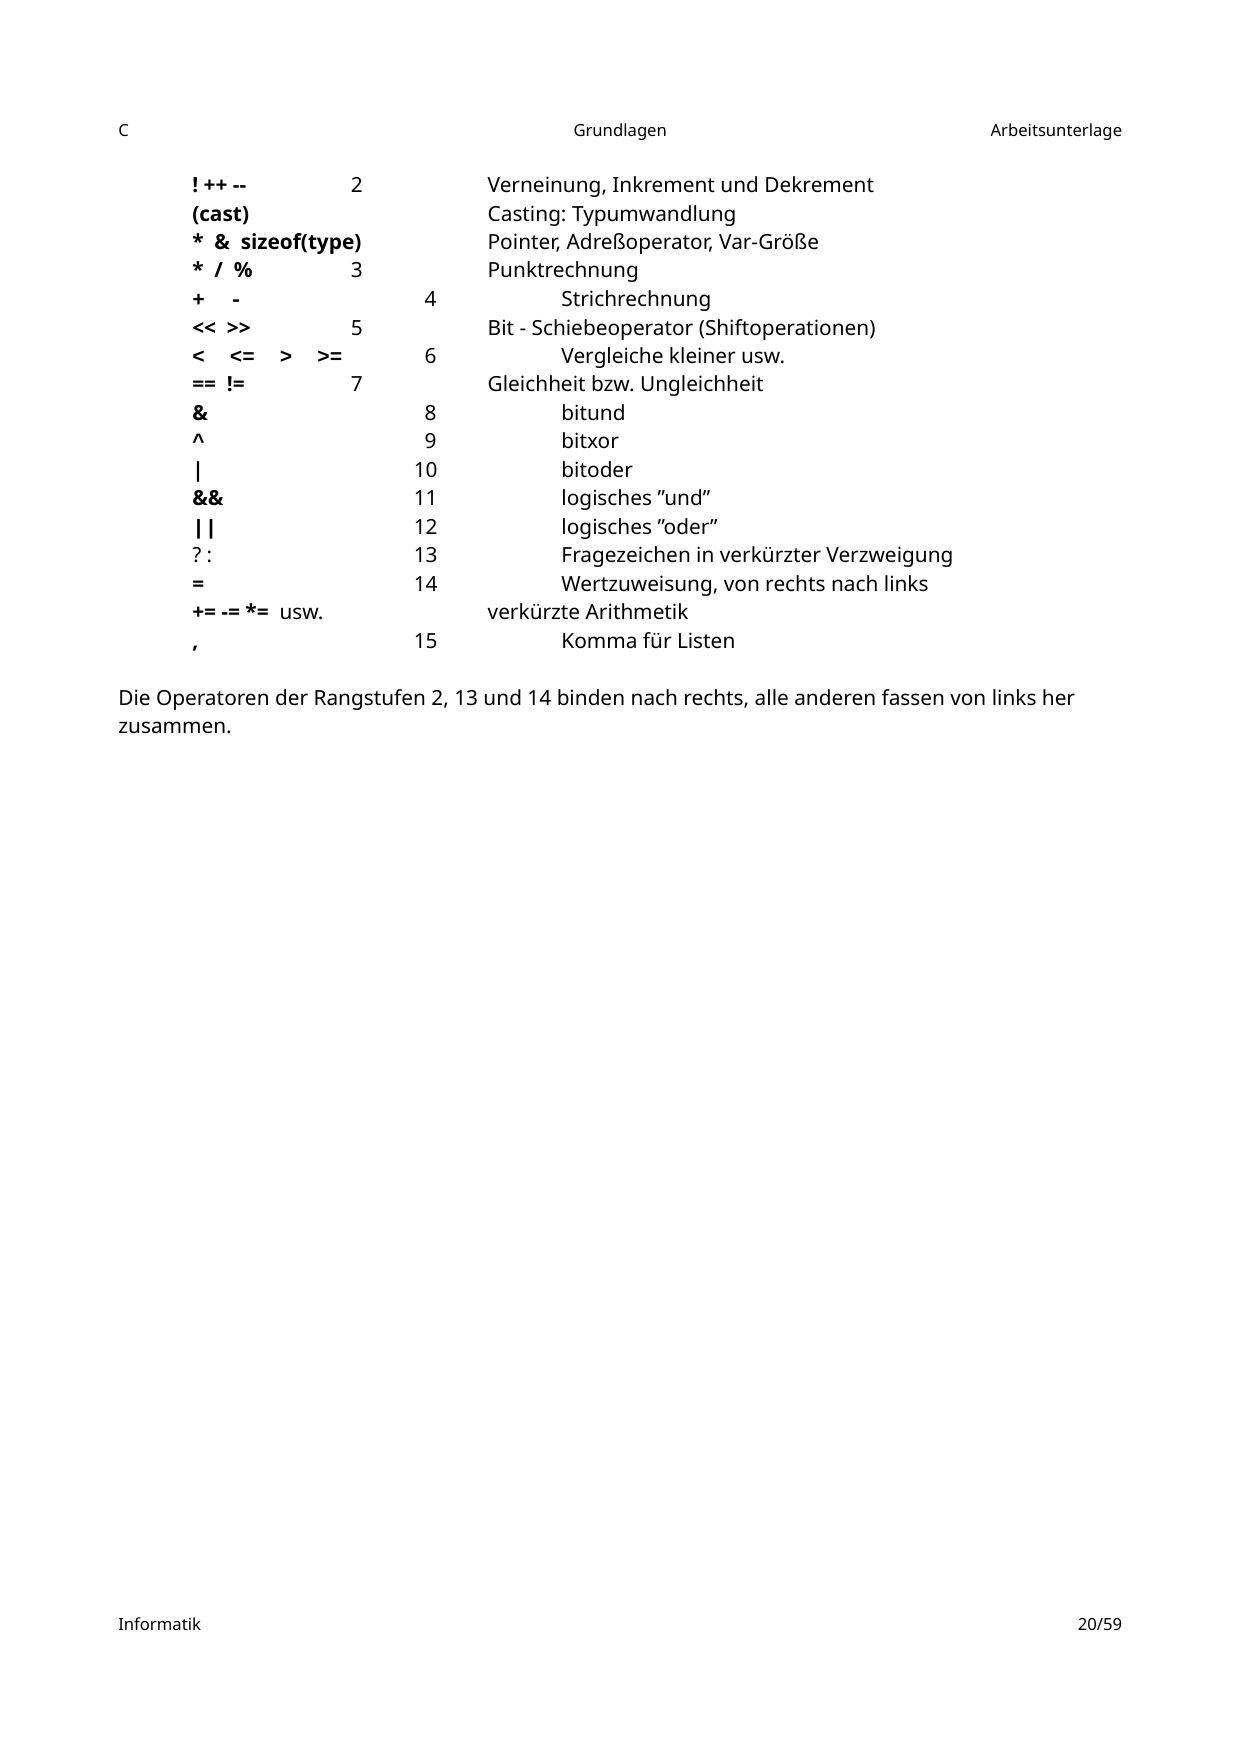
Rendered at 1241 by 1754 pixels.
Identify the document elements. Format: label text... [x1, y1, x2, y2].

text += -= *= usw. verkürzte Arithmetik [118, 597, 1122, 626]
text & 8 bitund [118, 398, 1122, 426]
text + - 4 Strichrechnung [118, 284, 1122, 313]
text ! ++ -- 2 Verneinung, Inkrement und Dekrement [118, 170, 1122, 199]
text == != 7 Gleichheit bzw. Ungleichheit [118, 369, 1122, 398]
text | 10 bitoder [118, 455, 1122, 483]
text || 12 logisches ”oder” [118, 512, 1122, 540]
text , 15 Komma für Listen [118, 626, 1122, 654]
text ? : 13 Fragezeichen in verkürzter Verzweigung [118, 540, 1122, 569]
text * / % 3 Punktrechnung [118, 256, 1122, 284]
text << >> 5 Bit - Schiebeoperator (Shiftoperationen) [118, 313, 1122, 341]
text * & sizeof(type) Pointer, Adreßoperator, Var-Größe [118, 227, 1122, 256]
text < <= > >= 6 Vergleiche kleiner usw. [118, 341, 1122, 369]
text = 14 Wertzuweisung, von rechts nach links [118, 569, 1122, 597]
text (cast) Casting: Typumwandlung [118, 199, 1122, 227]
text Die Operatoren der Rangstufen 2, 13 und 14 binden nach rechts, alle anderen fassen von links her zusammen. [118, 683, 1122, 739]
text && 11 logisches ”und” [118, 483, 1122, 512]
text ^ 9 bitxor [118, 426, 1122, 455]
